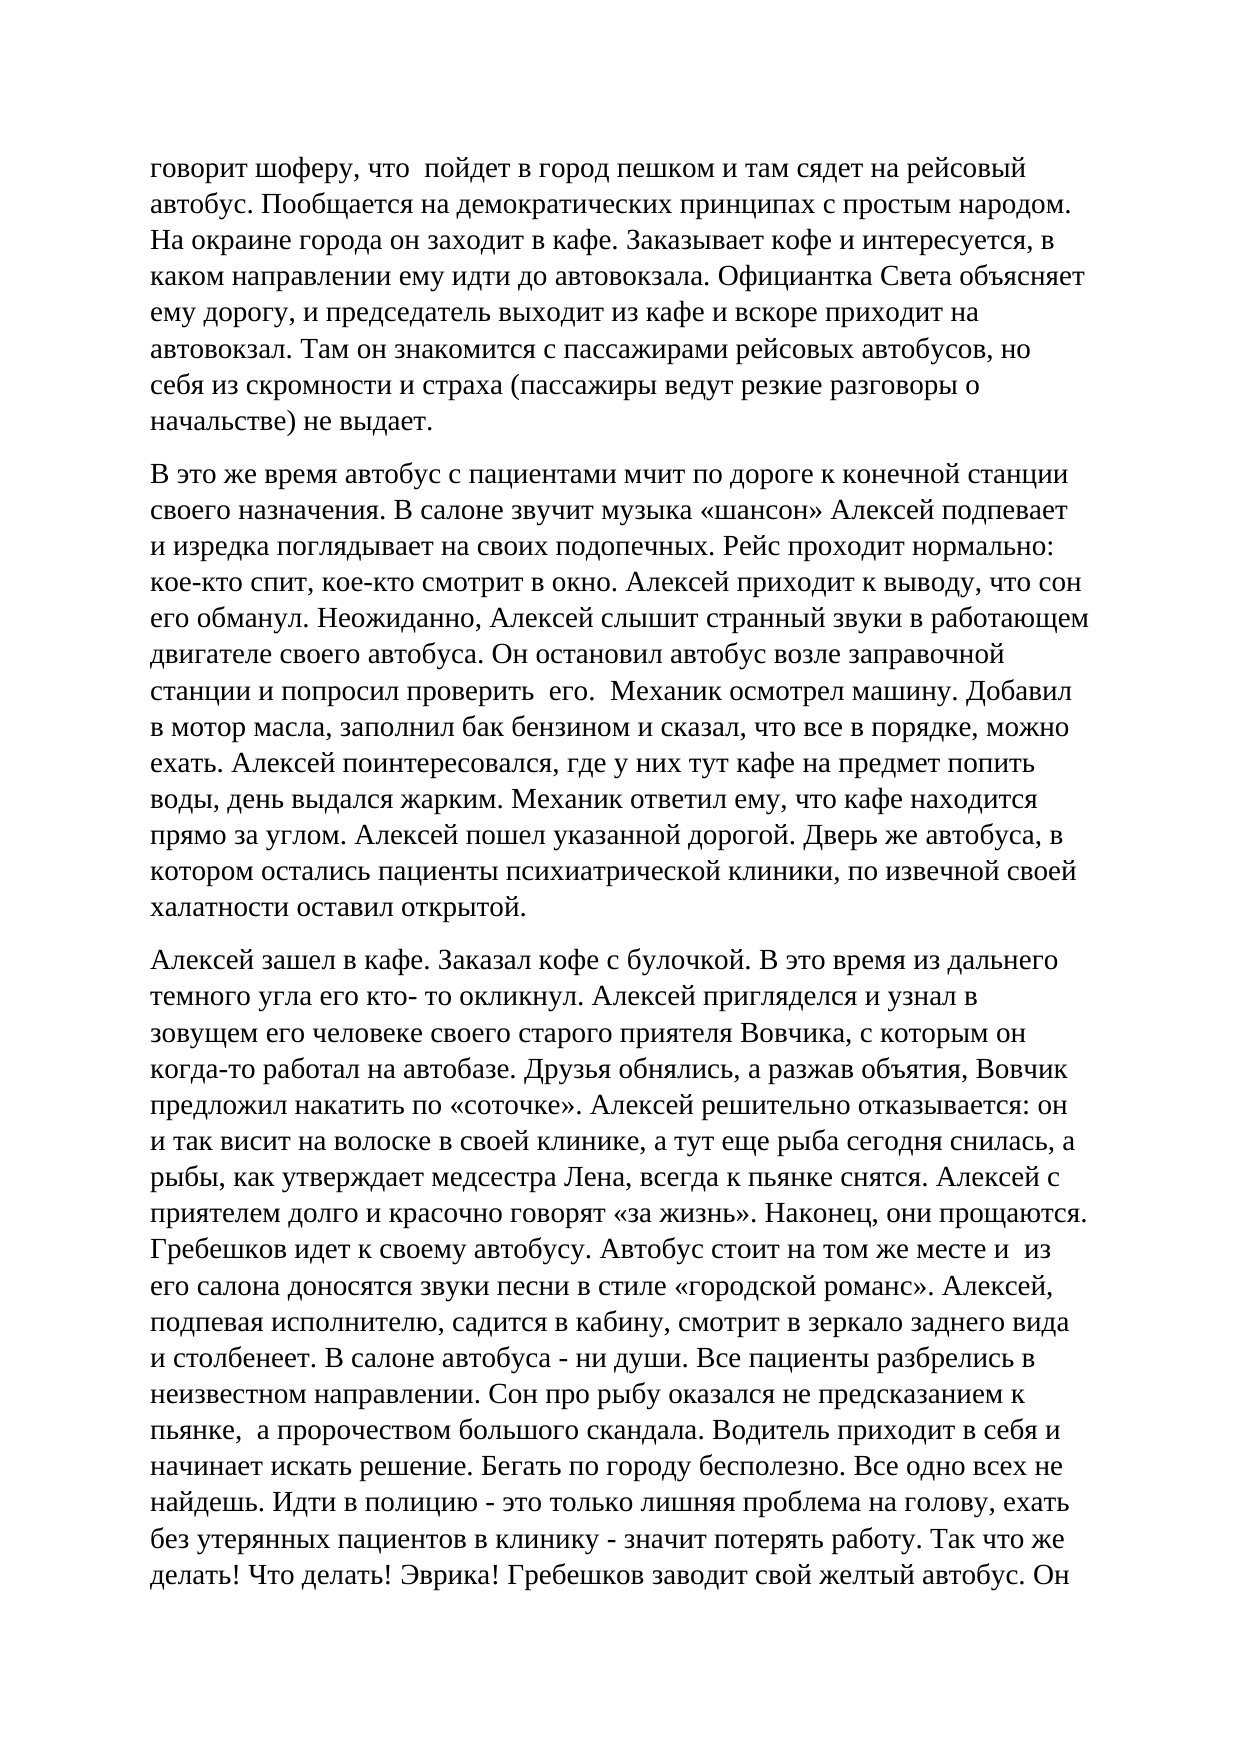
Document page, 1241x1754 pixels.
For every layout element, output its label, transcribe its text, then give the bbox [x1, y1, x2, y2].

text Алексей зашел в кафе. Заказал кофе с булочкой. В это время из дальнего темного угла его кто- то окликнул. Алексей пригляделся и узнал в зовущем его человеке своего старого приятеля Вовчика, с которым он когда-то работал на автобазе. Друзья обнялись, а разжав объятия, Вовчик предложил накатить по «соточке». Алексей решительно отказывается: он и так висит на волоске в своей клинике, а тут еще рыба сегодня снилась, а рыбы, как утверждает медсестра Лена, всегда к пьянке снятся. Алексей с приятелем долго и красочно говорят «за жизнь». Наконец, они прощаются. Гребешков идет к своему автобусу. Автобус стоит на том же месте и из его салона доносятся звуки песни в стиле «городской романс». Алексей, подпевая исполнителю, садится в кабину, смотрит в зеркало заднего вида и столбенеет. В салоне автобуса - ни души. Все пациенты разбрелись в неизвестном направлении. Сон про рыбу оказался не предсказанием к пьянке, а пророчеством большого скандала. Водитель приходит в себя и начинает искать решение. Бегать по городу бесполезно. Все одно всех не найдешь. Идти в полицию - это только лишняя проблема на голову, ехать без утерянных пациентов в клинику - значит потерять работу. Так что же делать! Что делать! Эврика! Гребешков заводит свой желтый автобус. Он [150, 942, 1090, 1590]
text В это же время автобус с пациентами мчит по дороге к конечной станции своего назначения. В салоне звучит музыка «шансон» Алексей подпевает и изредка поглядывает на своих подопечных. Рейс проходит нормально: кое-кто спит, кое-кто смотрит в окно. Алексей приходит к выводу, что сон его обманул. Неожиданно, Алексей слышит странный звуки в работающем двигателе своего автобуса. Он остановил автобус возле заправочной станции и попросил проверить его. Механик осмотрел машину. Добавил в мотор масла, заполнил бак бензином и сказал, что все в порядке, можно ехать. Алексей поинтересовался, где у них тут кафе на предмет попить воды, день выдался жарким. Механик ответил ему, что кафе находится прямо за углом. Алексей пошел указанной дорогой. Дверь же автобуса, в котором остались пациенты психиатрической клиники, по извечной своей халатности оставил открытой. [150, 456, 1090, 923]
text говорит шоферу, что пойдет в город пешком и там сядет на рейсовый автобус. Пообщается на демократических принципах с простым народом. На окраине города он заходит в кафе. Заказывает кофе и интересуется, в каком направлении ему идти до автовокзала. Официантка Света объясняет ему дорогу, и председатель выходит из кафе и вскоре приходит на автовокзал. Там он знакомится с пассажирами рейсовых автобусов, но себя из скромности и страха (пассажиры ведут резкие разговоры о начальстве) не выдает. [150, 150, 1090, 437]
